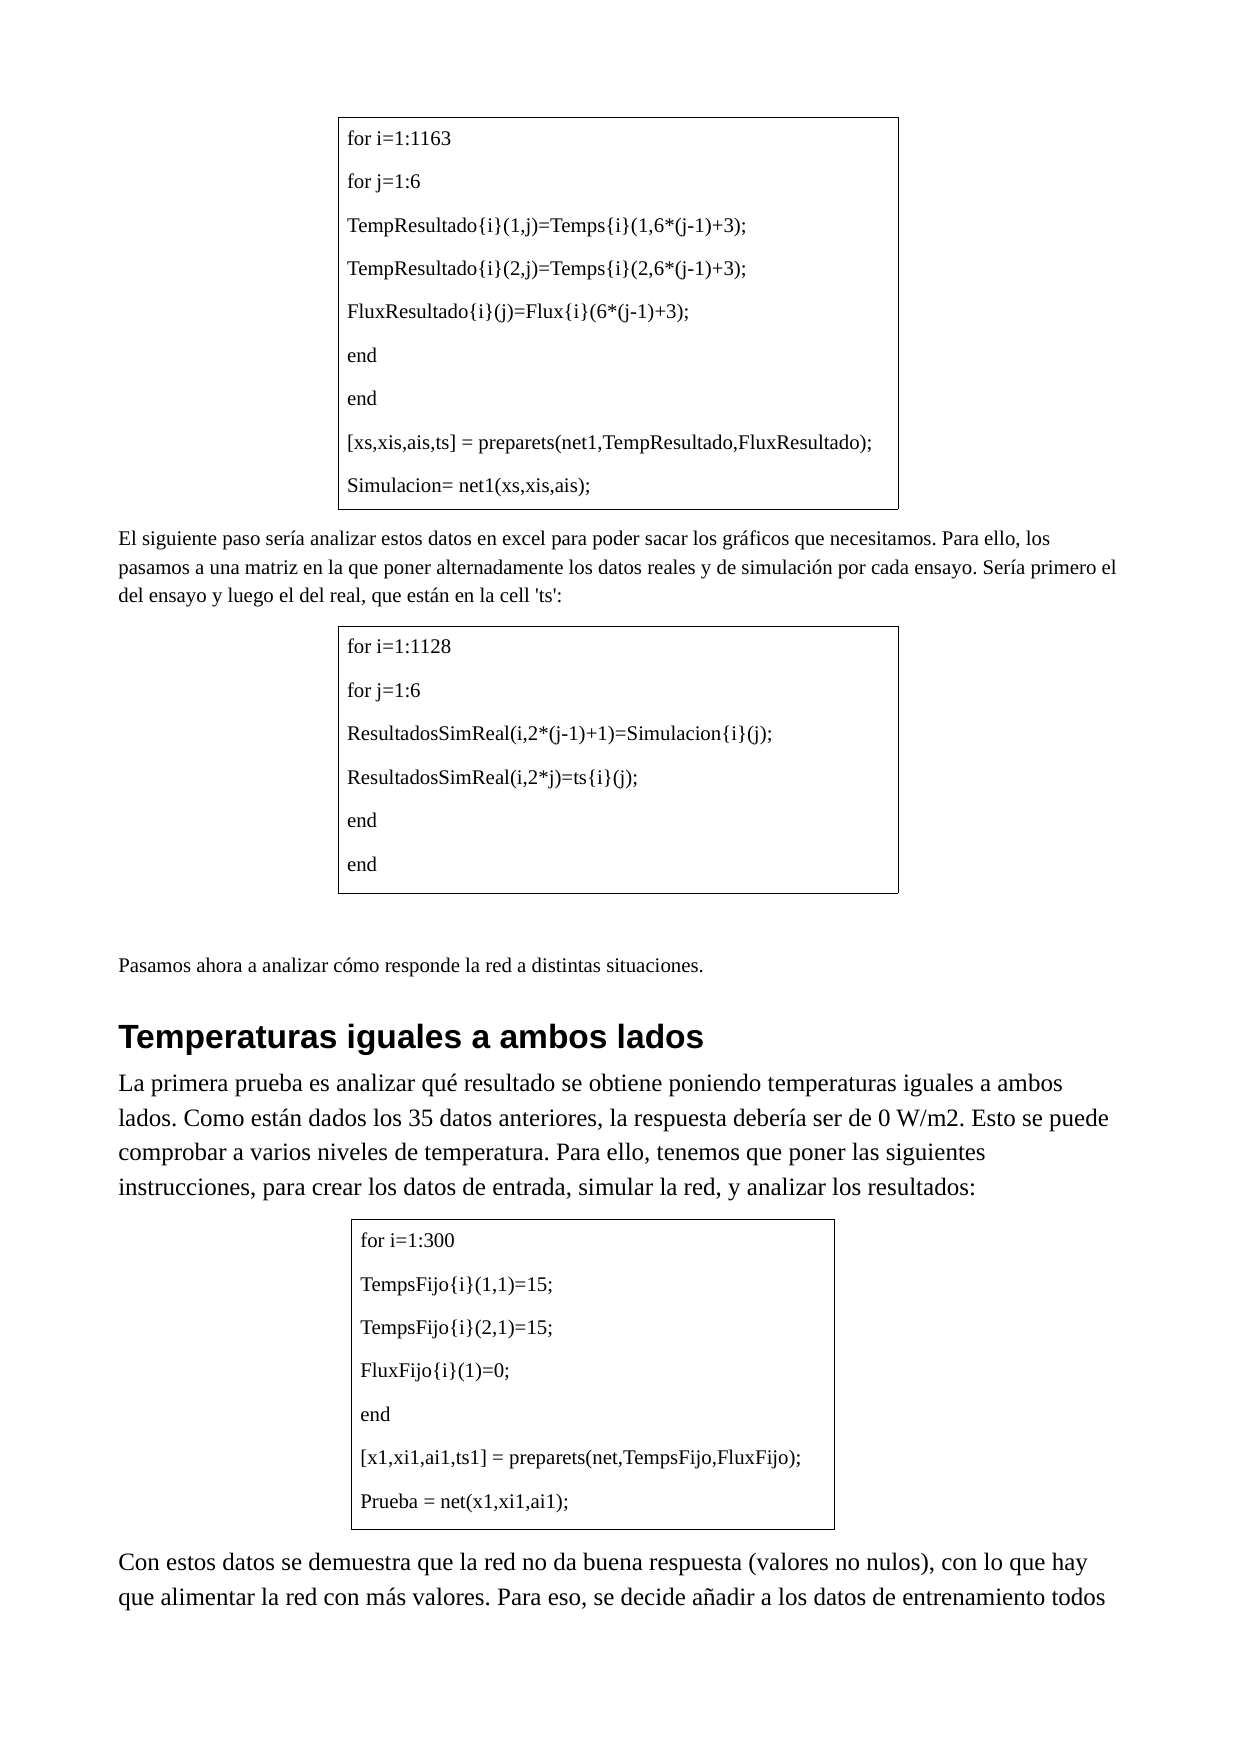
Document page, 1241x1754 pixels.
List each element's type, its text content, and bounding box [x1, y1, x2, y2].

text end [360, 1402, 825, 1426]
text La primera prueba es analizar qué resultado se obtiene poniendo temperaturas iguales a ambos lados. Como están dados los 35 datos anteriores, la respuesta debería ser de 0 W/m2. Esto se puede comprobar a varios niveles de temperatura. Para ello, tenemos que poner las siguientes instrucciones, para crear los datos de entrada, simular la red, y analizar los resultados: [118, 1068, 1122, 1201]
text Simulacion= net1(xs,xis,ais); [347, 473, 889, 497]
text ResultadosSimReal(i,2*(j-1)+1)=Simulacion{i}(j); [347, 721, 889, 745]
text end [347, 808, 889, 832]
text for i=1:1128 [347, 634, 889, 658]
text FluxFijo{i}(1)=0; [360, 1358, 825, 1382]
text TempResultado{i}(1,j)=Temps{i}(1,6*(j-1)+3); [347, 213, 889, 237]
text ResultadosSimReal(i,2*j)=ts{i}(j); [347, 765, 889, 789]
text end [347, 386, 889, 410]
text TempsFijo{i}(2,1)=15; [360, 1315, 825, 1339]
text for i=1:1163 [347, 126, 889, 150]
subtitle Temperaturas iguales a ambos lados [118, 1017, 1122, 1056]
text Con estos datos se demuestra que la red no da buena respuesta (valores no nulos), con lo que hay que alimentar la red con más valores. Para eso, se decide añadir a los datos de entrenamiento todos los estacionarios con temperaturas de valor entero entre 10ºC y 35ºC. [352, 1220, 834, 1529]
text Pasamos ahora a analizar cómo responde la red a distintas situaciones. [118, 953, 1122, 977]
text [xs,xis,ais,ts] = preparets(net1,TempResultado,FluxResultado); [347, 430, 889, 454]
text TempResultado{i}(2,j)=Temps{i}(2,6*(j-1)+3); [347, 256, 889, 280]
text for i=1:300 [360, 1228, 825, 1252]
text El siguiente paso sería analizar estos datos en excel para poder sacar los gráficos que necesitamos. Para ello, los pasamos a una matriz en la que poner alternadamente los datos reales y de simulación por cada ensayo. Sería primero el del ensayo y luego el del real, que están en la cell 'ts': [118, 118, 1122, 607]
text TempsFijo{i}(1,1)=15; [360, 1271, 825, 1296]
text end [347, 852, 889, 876]
text Con estos datos se demuestra que la red no da buena respuesta (valores no nulos), con lo que hay que alimentar la red con más valores. Para eso, se decide añadir a los datos de entrenamiento todos los estacionarios con temperaturas de valor entero entre 10ºC y 35ºC. [118, 1221, 1122, 1610]
text [x1,xi1,ai1,ts1] = preparets(net,TempsFijo,FluxFijo); [360, 1445, 825, 1469]
text for j=1:6 [347, 169, 889, 193]
text end [347, 343, 889, 367]
text FluxResultado{i}(j)=Flux{i}(6*(j-1)+3); [347, 299, 889, 323]
text Prueba = net(x1,xi1,ai1); [360, 1489, 825, 1513]
text for j=1:6 [347, 678, 889, 702]
